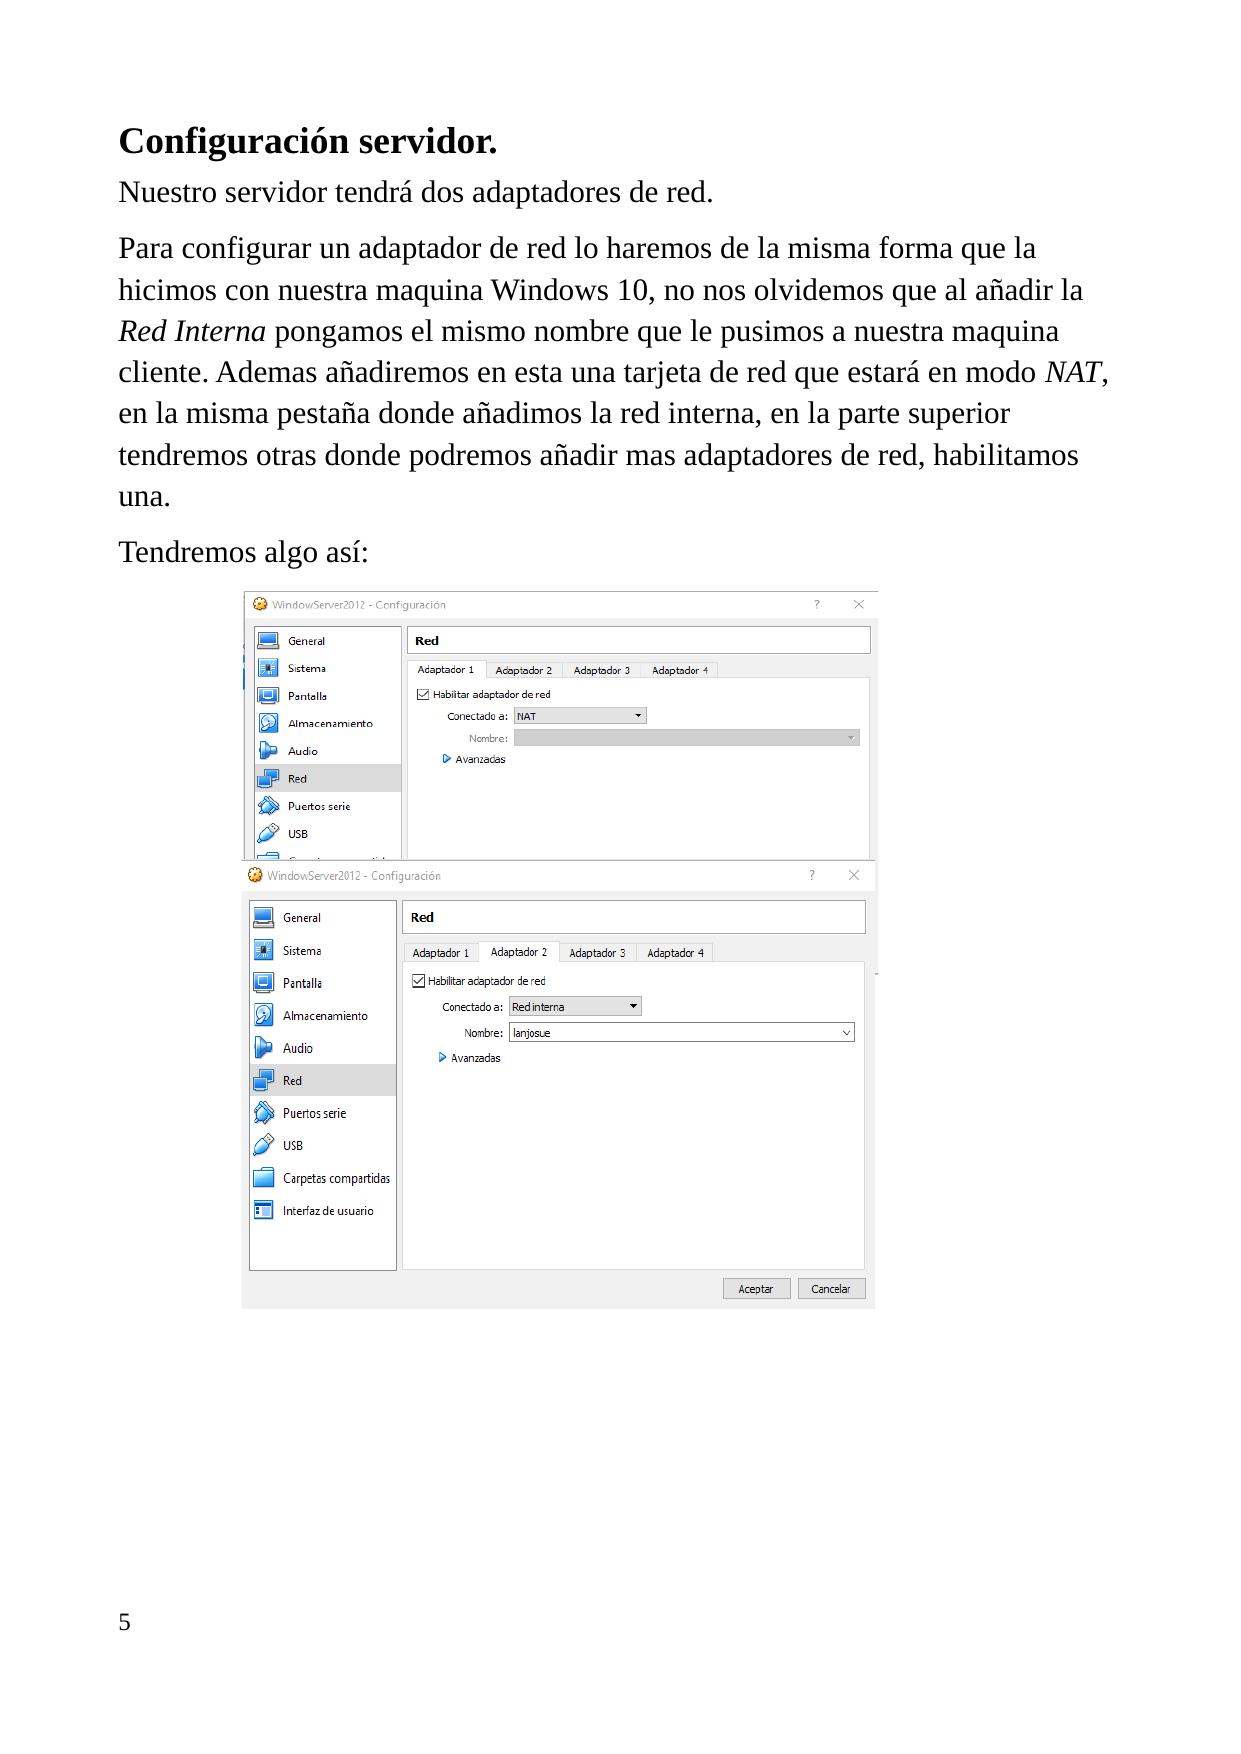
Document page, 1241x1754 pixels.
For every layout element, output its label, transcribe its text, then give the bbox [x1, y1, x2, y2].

text Para configurar un adaptador de red lo haremos de la misma forma que la hicimos con nuestra maquina Windows 10, no nos olvidemos que al añadir la Red Interna pongamos el mismo nombre que le pusimos a nuestra maquina cliente. Ademas añadiremos en esta una tarjeta de red que estará en modo NAT, en la misma pestaña donde añadimos la red interna, en la parte superior tendremos otras donde podremos añadir mas adaptadores de red, habilitamos una. [118, 229, 1122, 513]
text Nuestro servidor tendrá dos adaptadores de red. [118, 174, 1122, 210]
picture [241, 591, 879, 1309]
text Tendremos algo así: [118, 533, 1122, 569]
subtitle Configuración servidor. [118, 118, 1122, 161]
